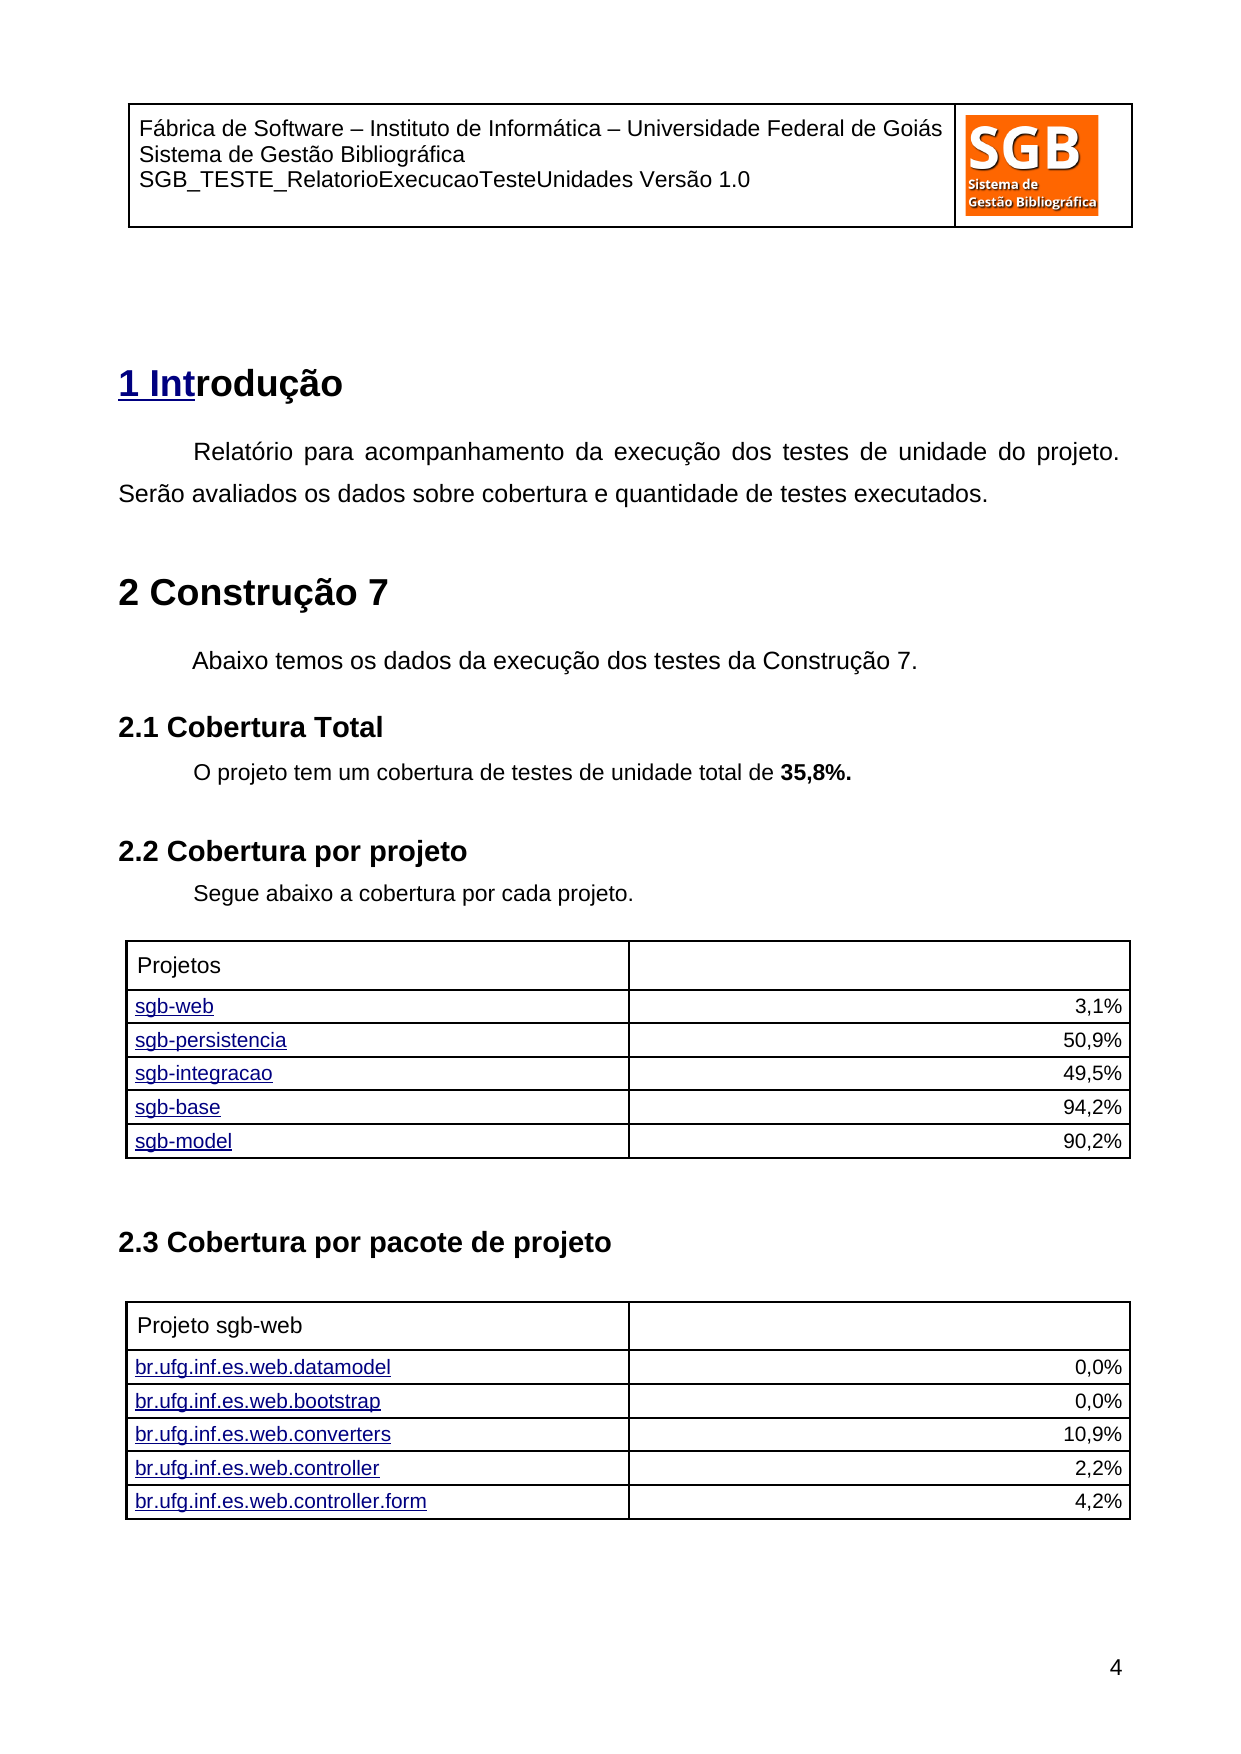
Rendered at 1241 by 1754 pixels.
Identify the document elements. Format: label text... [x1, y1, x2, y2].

table_header [630, 1303, 1129, 1349]
table_cell sgb-base [128, 1091, 628, 1123]
table_cell 0,0% [630, 1351, 1129, 1383]
text Relatório para acompanhamento da execução dos testes de unidade do projeto. Serão avaliados os dados sobre cobertura e quantidade de testes executados. [118, 438, 1122, 508]
table_cell br.ufg.inf.es.web.bootstrap [128, 1385, 628, 1417]
table_header Projeto sgb-web [128, 1303, 628, 1349]
subtitle 1 Introdução [118, 362, 1122, 404]
table_header [630, 942, 1129, 988]
table_cell sgb-integracao [128, 1058, 628, 1089]
table_cell 4,2% [630, 1486, 1129, 1517]
text Segue abaixo a cobertura por cada projeto. [118, 881, 1122, 907]
subtitle 2.2 Cobertura por projeto [118, 835, 1122, 868]
table_header Projetos [128, 942, 628, 988]
table_cell sgb-persistencia [128, 1024, 628, 1056]
table_cell 90,2% [630, 1125, 1129, 1157]
table_cell br.ufg.inf.es.web.converters [128, 1419, 628, 1450]
picture [965, 115, 1099, 216]
table_cell sgb-web [128, 991, 628, 1022]
table_cell 2,2% [630, 1452, 1129, 1484]
table_cell br.ufg.inf.es.web.controller.form [128, 1486, 628, 1517]
table_cell 0,0% [630, 1385, 1129, 1417]
table_cell 3,1% [630, 991, 1129, 1022]
subtitle 2.1 Cobertura Total [118, 711, 1122, 743]
text O projeto tem um cobertura de testes de unidade total de 35,8%. [118, 759, 1122, 785]
subtitle 2.3 Cobertura por pacote de projeto [118, 1226, 1122, 1258]
table_cell br.ufg.inf.es.web.datamodel [128, 1351, 628, 1383]
text Abaixo temos os dados da execução dos testes da Construção 7. [118, 647, 1122, 675]
table_cell sgb-model [128, 1125, 628, 1157]
table_cell br.ufg.inf.es.web.controller [128, 1452, 628, 1484]
table_cell 50,9% [630, 1024, 1129, 1056]
table_cell 10,9% [630, 1419, 1129, 1450]
subtitle 2 Construção 7 [118, 572, 1122, 613]
table_cell 49,5% [630, 1058, 1129, 1089]
table_cell 94,2% [630, 1091, 1129, 1123]
